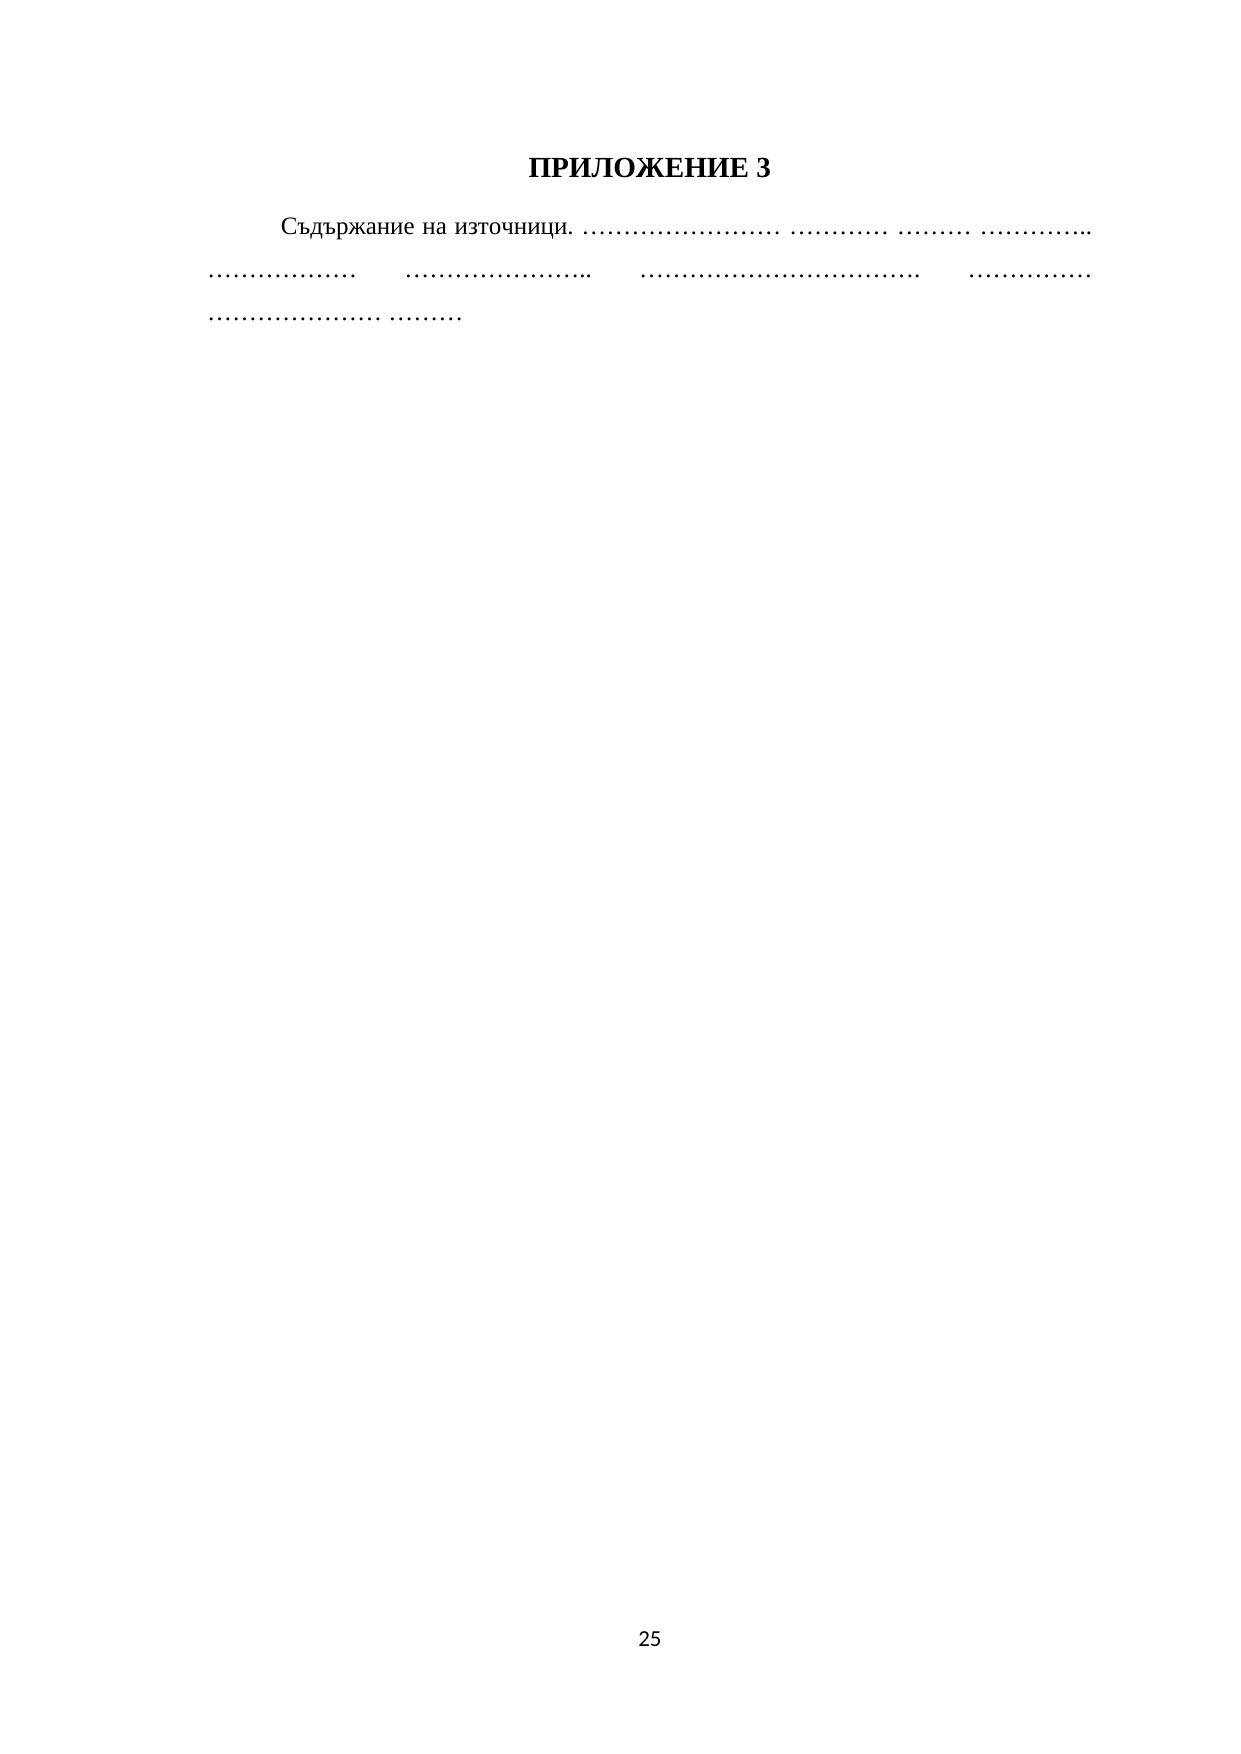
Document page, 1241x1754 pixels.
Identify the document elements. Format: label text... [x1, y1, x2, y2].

text Съдържание на източници. …………………… ………… ……… ………….. ……………… ………………….. ……………………………. …………… ………………… ……… [207, 211, 1092, 326]
subtitle Приложение 3 [207, 150, 1092, 183]
